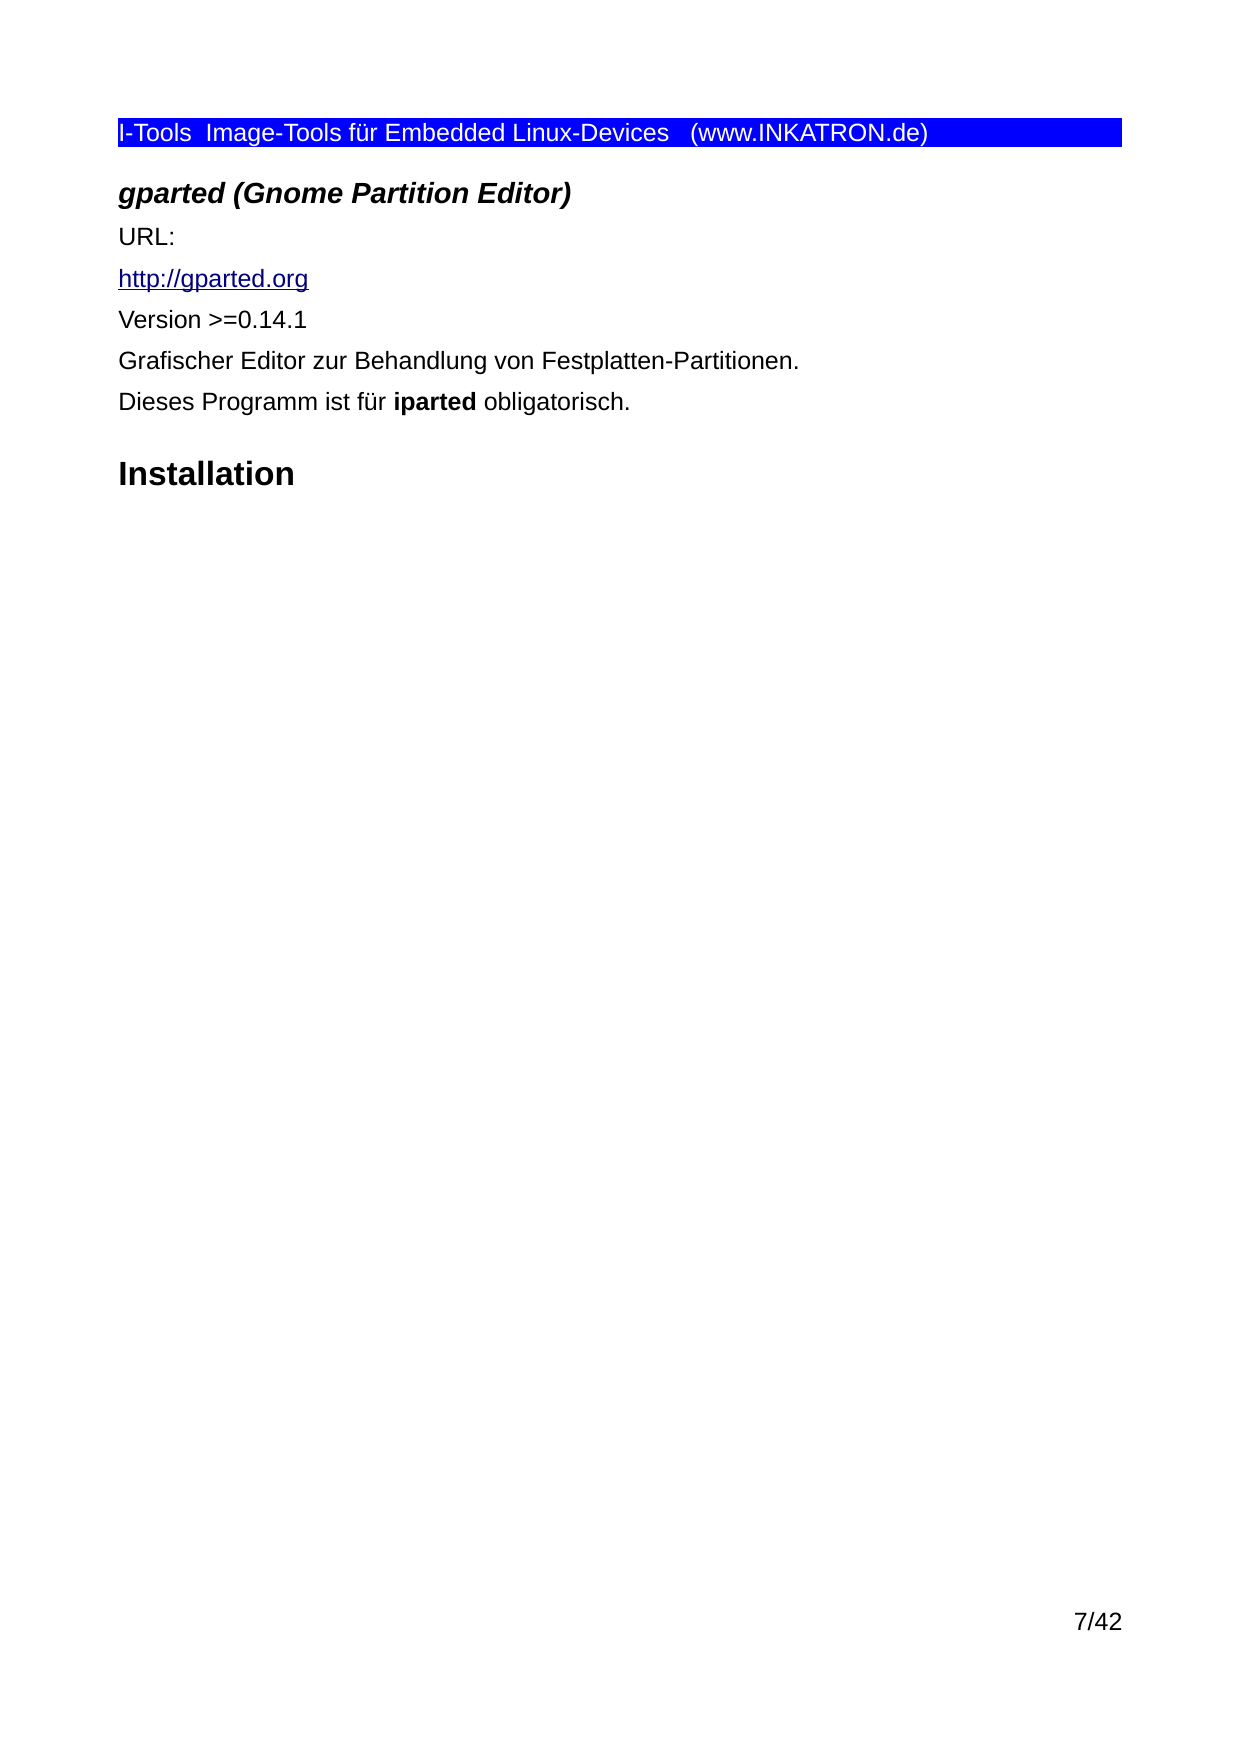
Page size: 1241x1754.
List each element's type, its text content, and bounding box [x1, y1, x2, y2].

text Version >=0.14.1 [118, 305, 1122, 334]
subtitle gparted (Gnome Partition Editor) [118, 176, 1122, 210]
text URL: [118, 222, 1122, 251]
subtitle Installation [118, 454, 1122, 492]
text http://gparted.org [118, 264, 1122, 292]
text Dieses Programm ist für iparted obligatorisch. [118, 387, 1122, 416]
text Grafischer Editor zur Behandlung von Festplatten-Partitionen. [118, 346, 1122, 375]
